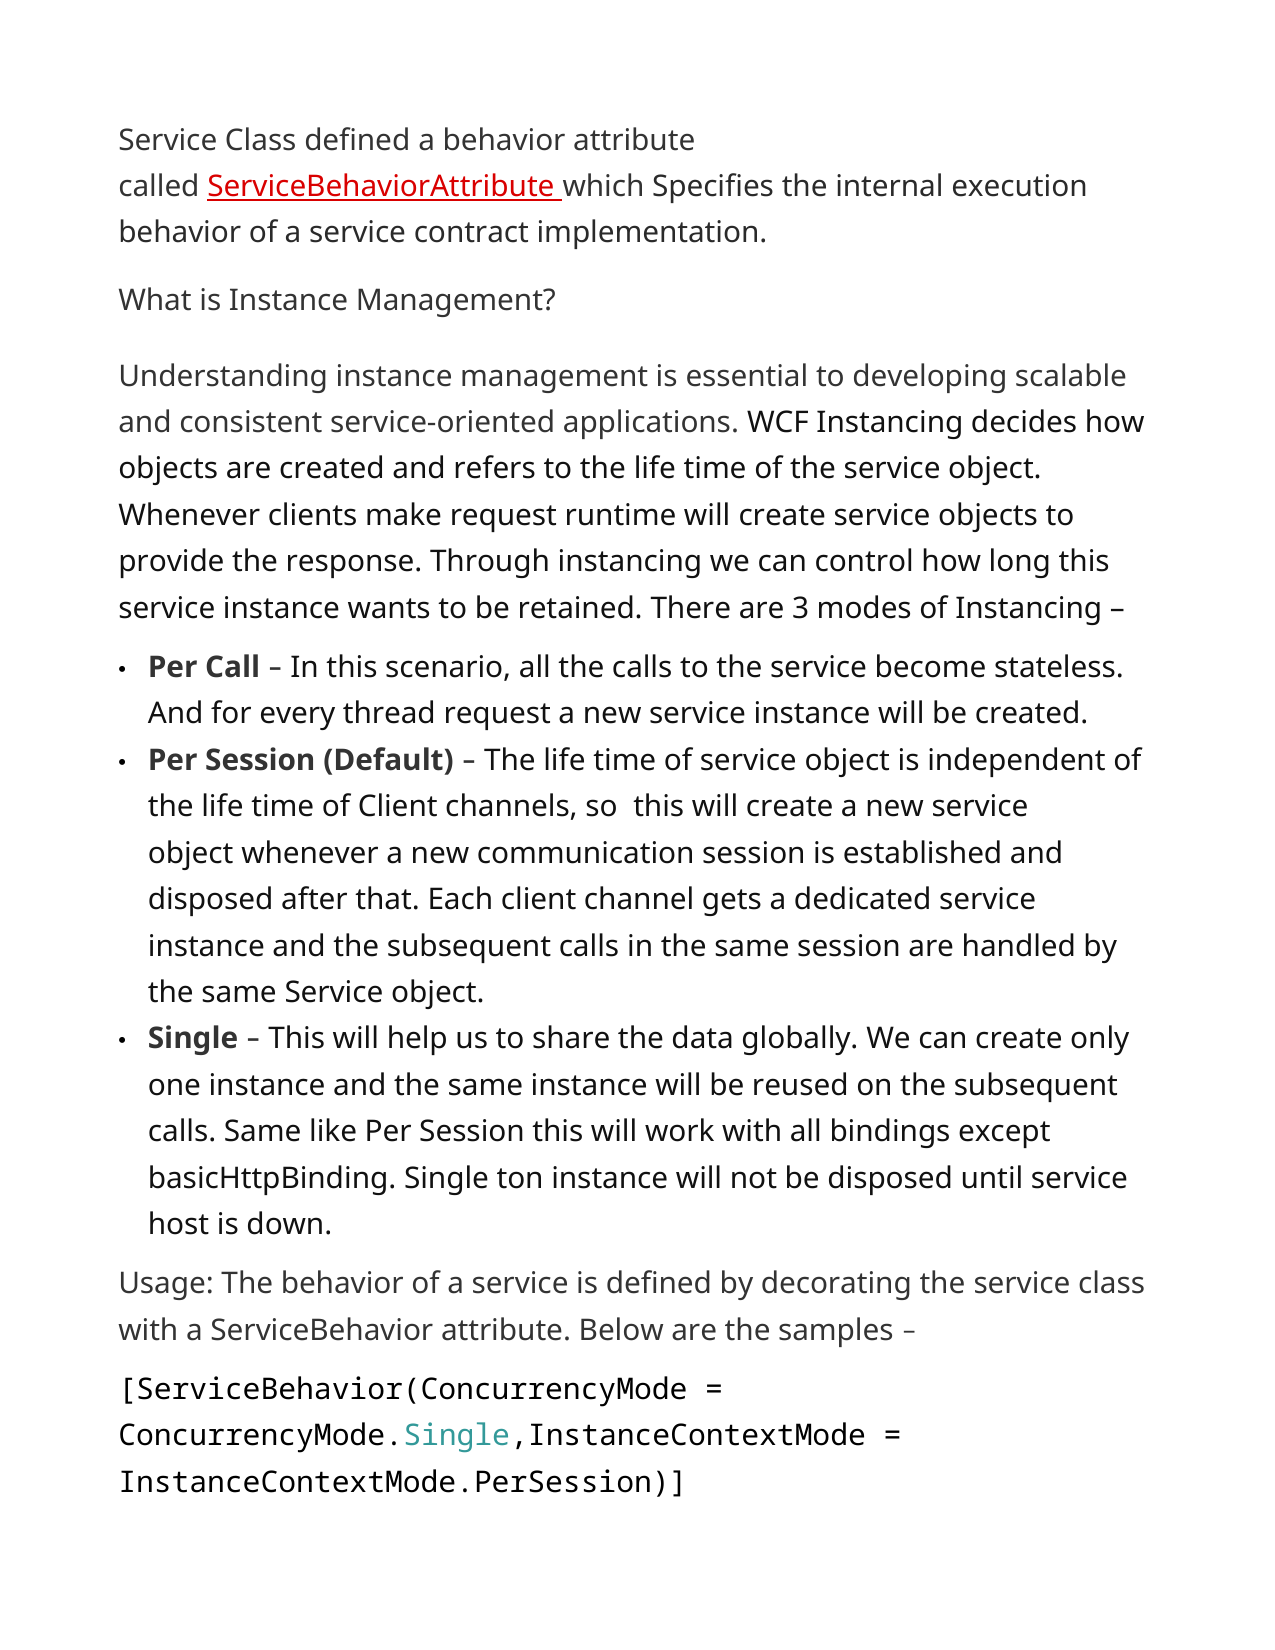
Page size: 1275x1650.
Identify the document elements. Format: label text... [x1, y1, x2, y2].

text [ServiceBehavior(ConcurrencyMode = ConcurrencyMode.Single,InstanceContextMode = InstanceContextMode.PerSession)] [118, 1367, 1157, 1501]
text Understanding instance management is essential to developing scalable and consistent service-oriented applications. WCF Instancing decides how objects are created and refers to the life time of the service object. Whenever clients make request runtime will create service objects to provide the response. Through instancing we can control how long this service instance wants to be retained. There are 3 modes of Instancing – [118, 354, 1157, 627]
text What is Instance Management? [118, 278, 1157, 319]
list Per Call – In this scenario, all the calls to the service become stateless. And for every thread request a new service instance will be created. [118, 646, 1157, 732]
list Single – This will help us to share the data globally. We can create only one instance and the same instance will be reused on the subsequent calls. Same like Per Session this will work with all bindings except basicHttpBinding. Single ton instance will not be disposed until service host is down. [118, 1017, 1157, 1243]
text Usage: The behavior of a service is defined by decorating the service class with a ServiceBehavior attribute. Below are the samples – [118, 1262, 1157, 1349]
list Per Session (Default) – The life time of service object is independent of the life time of Client channels, so this will create a new service object whenever a new communication session is established and disposed after that. Each client channel gets a dedicated service instance and the subsequent calls in the same session are handled by the same Service object. [118, 738, 1157, 1011]
text Service Class defined a behavior attribute called ServiceBehaviorAttribute which Specifies the internal execution behavior of a service contract implementation. [118, 118, 1157, 251]
